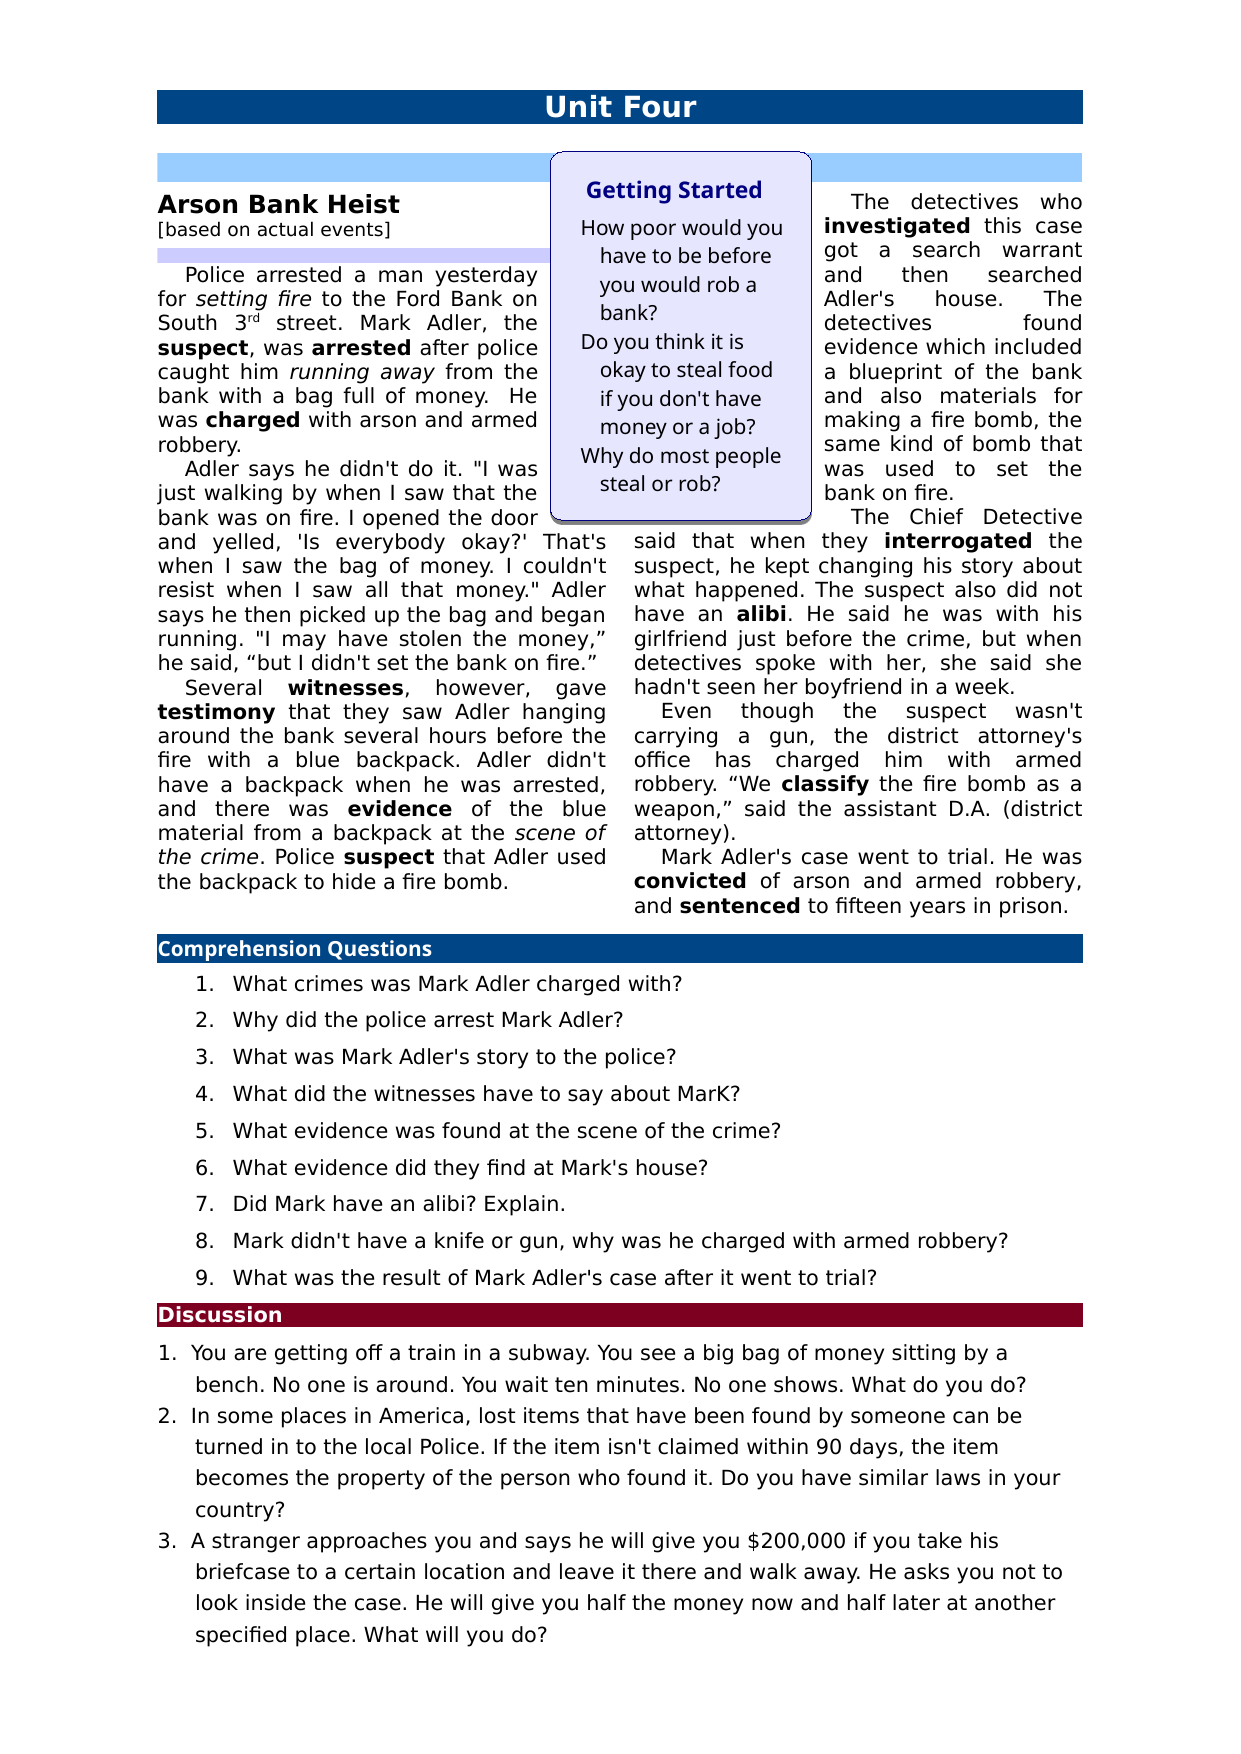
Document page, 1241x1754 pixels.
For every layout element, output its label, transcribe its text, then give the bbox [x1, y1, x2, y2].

list A stranger approaches you and says he will give you $200,000 if you take his briefcase to a certain location and leave it there and walk away. He asks you not to look inside the case. He will give you half the money now and half later at another specified place. What will you do? [157, 1522, 1083, 1647]
list What was Mark Adler's story to the police? [195, 1045, 1083, 1069]
list Mark didn't have a knife or gun, why was he charged with armed robbery? [195, 1229, 1083, 1253]
text Adler says he didn't do it. "I was just walking by when I saw that the bank was on fire. I opened the door and yelled, 'Is everybody okay?' That's when I saw the bag of money. I couldn't resist when I saw all that money." Adler says he then picked up the bag and began running. "I may have stolen the money,” he said, “but I didn't set the bank on fire.” [157, 457, 607, 676]
text [based on actual events] [157, 219, 550, 241]
text Several witnesses, however, gave testimony that they saw Adler hanging around the bank several hours before the fire with a blue backpack. Adler didn't have a backpack when he was arrested, and there was evidence of the blue material from a backpack at the scene of the crime. Police suspect that Adler used the backpack to hide a fire bomb. [157, 676, 607, 894]
text Discussion [157, 1303, 1083, 1327]
list What crimes was Mark Adler charged with? [195, 972, 1083, 996]
text Even though the suspect wasn't carrying a gun, the district attorney's office has charged him with armed robbery. “We classify the fire bomb as a weapon,” said the assistant D.A. (district attorney). [633, 699, 1083, 845]
list What was the result of Mark Adler's case after it went to trial? [195, 1266, 1083, 1290]
text The detectives who investigated this case got a search warrant and then searched Adler's house. The detectives found evidence which included a blueprint of the bank and also materials for making a fire bomb, the same kind of bomb that was used to set the bank on fire. [812, 190, 1083, 505]
text Comprehension Questions [157, 934, 1083, 963]
list You are getting off a train in a subway. You see a big bag of money sitting by a bench. No one is around. You wait ten minutes. No one shows. What do you do? [158, 1334, 1083, 1397]
text Arson Bank Heist [157, 190, 550, 219]
text The Chief Detective said that when they interrogated the suspect, he kept changing his story about what happened. The suspect also did not have an alibi. He said he was with his girlfriend just before the crime, but when detectives spoke with her, she said she hadn't seen her boyfriend in a week. [633, 505, 1083, 699]
list Did Mark have an alibi? Explain. [195, 1192, 1083, 1217]
list What evidence was found at the scene of the crime? [195, 1119, 1083, 1143]
list Why did the police arrest Mark Adler? [195, 1008, 1083, 1033]
list In some places in America, lost items that have been found by someone can be turned in to the local Police. If the item isn't claimed within 90 days, the item becomes the property of the person who found it. Do you have similar laws in your country? [157, 1397, 1083, 1522]
text Police arrested a man yesterday for setting fire to the Ford Bank on South 3rd street. Mark Adler, the suspect, was arrested after police caught him running away from the bank with a bag full of money. He was charged with arson and armed robbery. [157, 263, 550, 457]
text Mark Adler's case went to trial. He was convicted of arson and armed robbery, and sentenced to fifteen years in prison. [633, 845, 1083, 918]
list What did the witnesses have to say about MarK? [195, 1082, 1083, 1106]
list What evidence did they find at Mark's house? [195, 1156, 1083, 1180]
text Unit Four [157, 90, 1083, 124]
